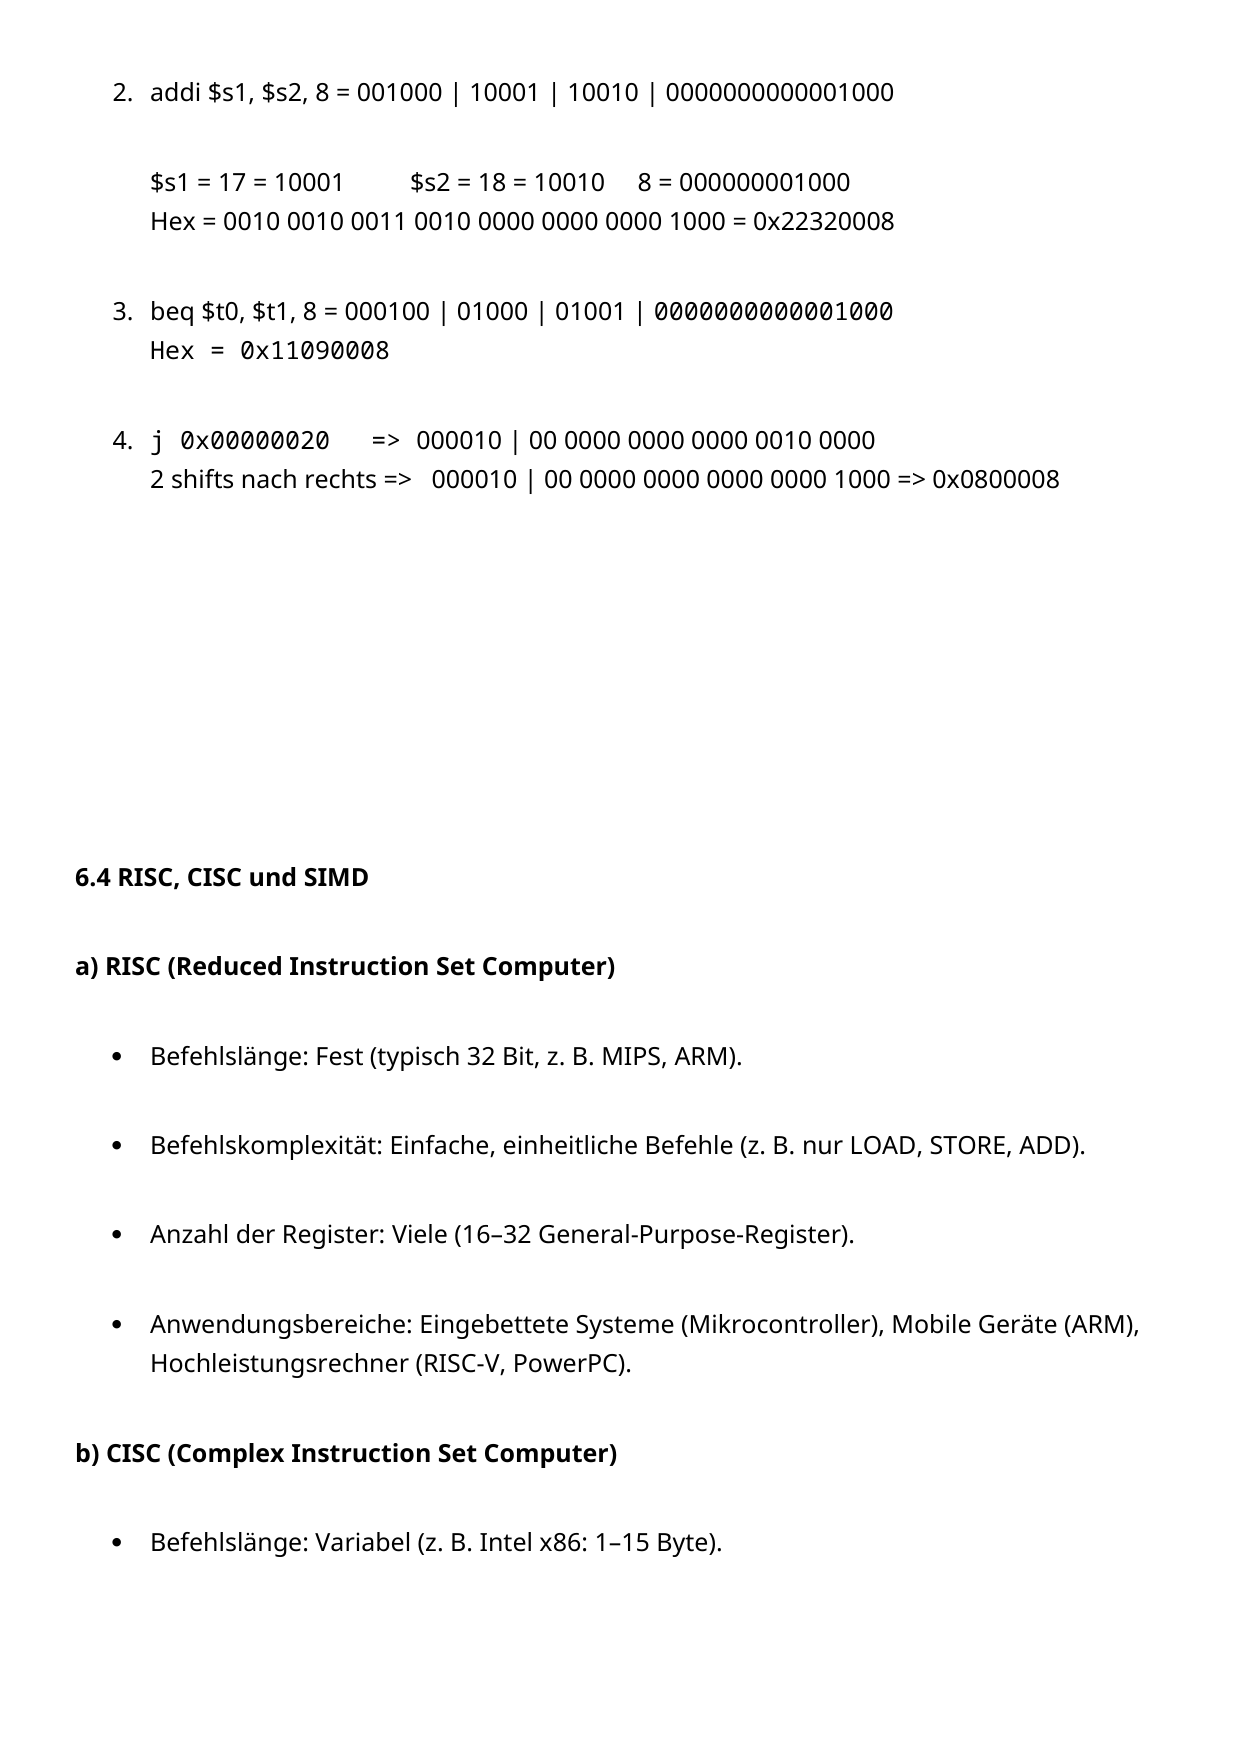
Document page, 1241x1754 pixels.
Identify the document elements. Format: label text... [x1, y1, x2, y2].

list Anwendungsbereiche: Eingebettete Systeme (Mikrocontroller), Mobile Geräte (ARM), Hochleistungsrechner (RISC-V, PowerPC). [112, 1307, 1165, 1380]
list addi $s1, $s2, 8 = 001000 | 10001 | 10010 | 0000000000001000 [112, 75, 1165, 109]
list Befehlslänge: Fest (typisch 32 Bit, z. B. MIPS, ARM). [112, 1038, 1165, 1072]
list Befehlslänge: Variabel (z. B. Intel x86: 1–15 Byte). [112, 1525, 1165, 1559]
text b) CISC (Complex Instruction Set Computer) [75, 1436, 1165, 1470]
list beq $t0, $t1, 8 = 000100 | 01000 | 01001 | 0000000000001000 Hex = 0x11090008 [112, 293, 1165, 367]
list Anzahl der Register: Viele (16–32 General-Purpose-Register). [112, 1217, 1165, 1251]
list Befehlskomplexität: Einfache, einheitliche Befehle (z. B. nur LOAD, STORE, ADD). [112, 1128, 1165, 1162]
text a) RISC (Reduced Instruction Set Computer) [75, 949, 1165, 983]
list j 0x00000020 => 000010 | 00 0000 0000 0000 0010 0000 2 shifts nach rechts => 000010 | 00 0000 0000 0000 0000 1000 => 0x0800008 [112, 422, 1165, 496]
text 6.4 RISC, CISC und SIMD [75, 820, 1165, 893]
list $s1 = 17 = 10001 $s2 = 18 = 10010 8 = 000000001000 Hex = 0010 0010 0011 0010 0000 0000 0000 1000 = 0x22320008 [150, 164, 1165, 238]
